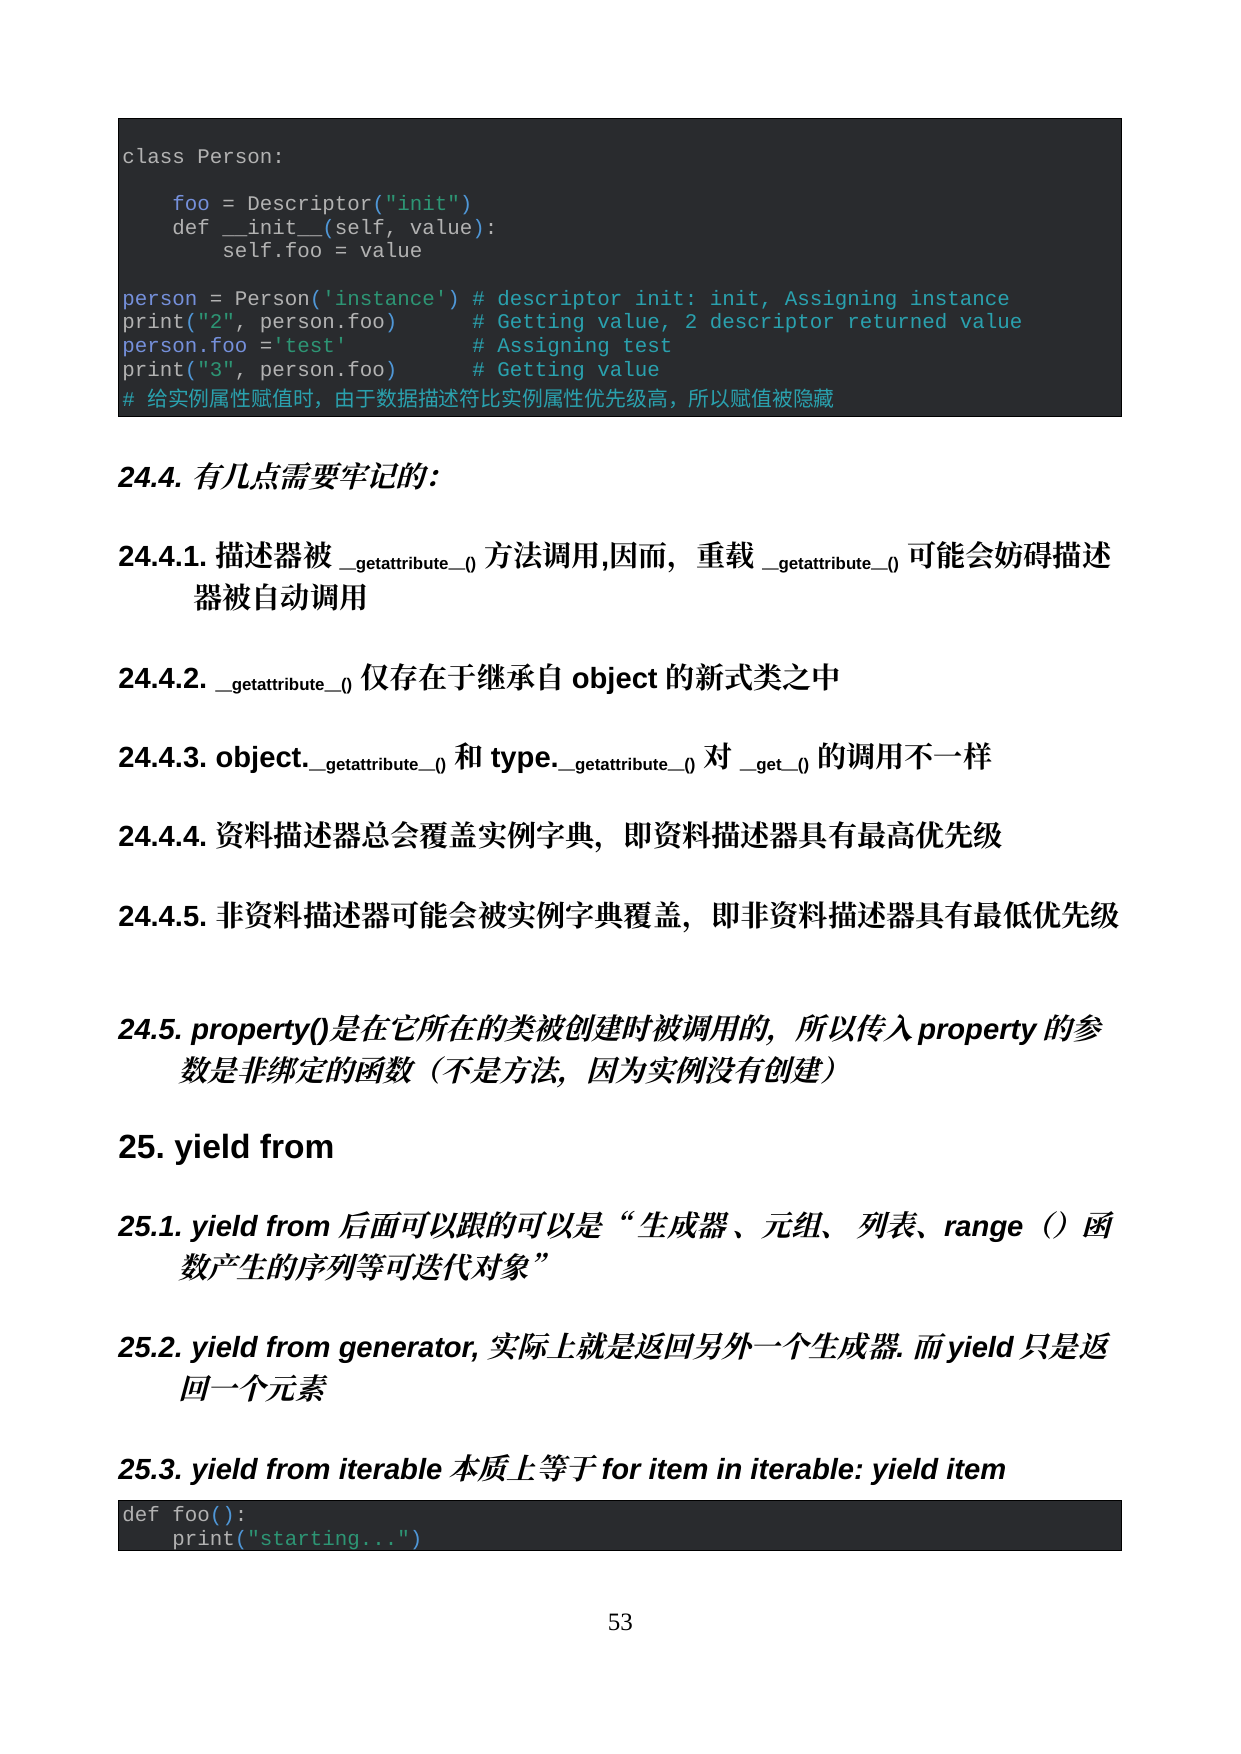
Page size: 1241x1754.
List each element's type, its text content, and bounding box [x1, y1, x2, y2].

text print("3", person.foo) # Getting value [119, 354, 1121, 378]
text def foo(): [119, 1501, 1121, 1523]
subtitle 描述器被 _getattribute_() 方法调用,因而，重载 _getattribute_() 可能会妨碍描述器被自动调用 [118, 533, 1122, 617]
text def __init__(self, value): [119, 213, 1121, 236]
text person = Person('instance') # descriptor init: init, Assigning instance [119, 284, 1121, 307]
subtitle 非资料描述器可能会被实例字典覆盖，即非资料描述器具有最低优先级 [118, 893, 1122, 968]
subtitle yield from 后面可以跟的可以是“ 生成器 、元组、 列表、range（）函数产生的序列等可迭代对象” [118, 1203, 1122, 1287]
text person.foo ='test' # Assigning test [119, 331, 1121, 354]
text # 给实例属性赋值时，由于数据描述符比实例属性优先级高，所以赋值被隐藏 [119, 378, 1121, 416]
text print("starting...") [119, 1523, 1121, 1550]
subtitle _getattribute_() 仅存在于继承自 object 的新式类之中 [118, 654, 1122, 696]
text self.foo = value [119, 236, 1121, 260]
subtitle property()是在它所在的类被创建时被调用的，所以传入property的参数是非绑定的函数（不是方法，因为实例没有创建） [118, 1006, 1122, 1089]
text print("2", person.foo) # Getting value, 2 descriptor returned value [119, 307, 1121, 331]
text foo = Descriptor("init") [119, 189, 1121, 213]
subtitle yield from generator, 实际上就是返回另外一个生成器. 而yield只是返回一个元素 [118, 1324, 1122, 1408]
text class Person: [119, 142, 1121, 165]
subtitle yield from [118, 1127, 1122, 1166]
subtitle object._getattribute_() 和 type._getattribute_() 对 _get_() 的调用不一样 [118, 734, 1122, 776]
subtitle 有几点需要牢记的： [118, 454, 1122, 496]
subtitle 资料描述器总会覆盖实例字典，即资料描述器具有最高优先级 [118, 813, 1122, 855]
subtitle yield from iterable本质上等于 for item in iterable: yield item [118, 1446, 1122, 1487]
